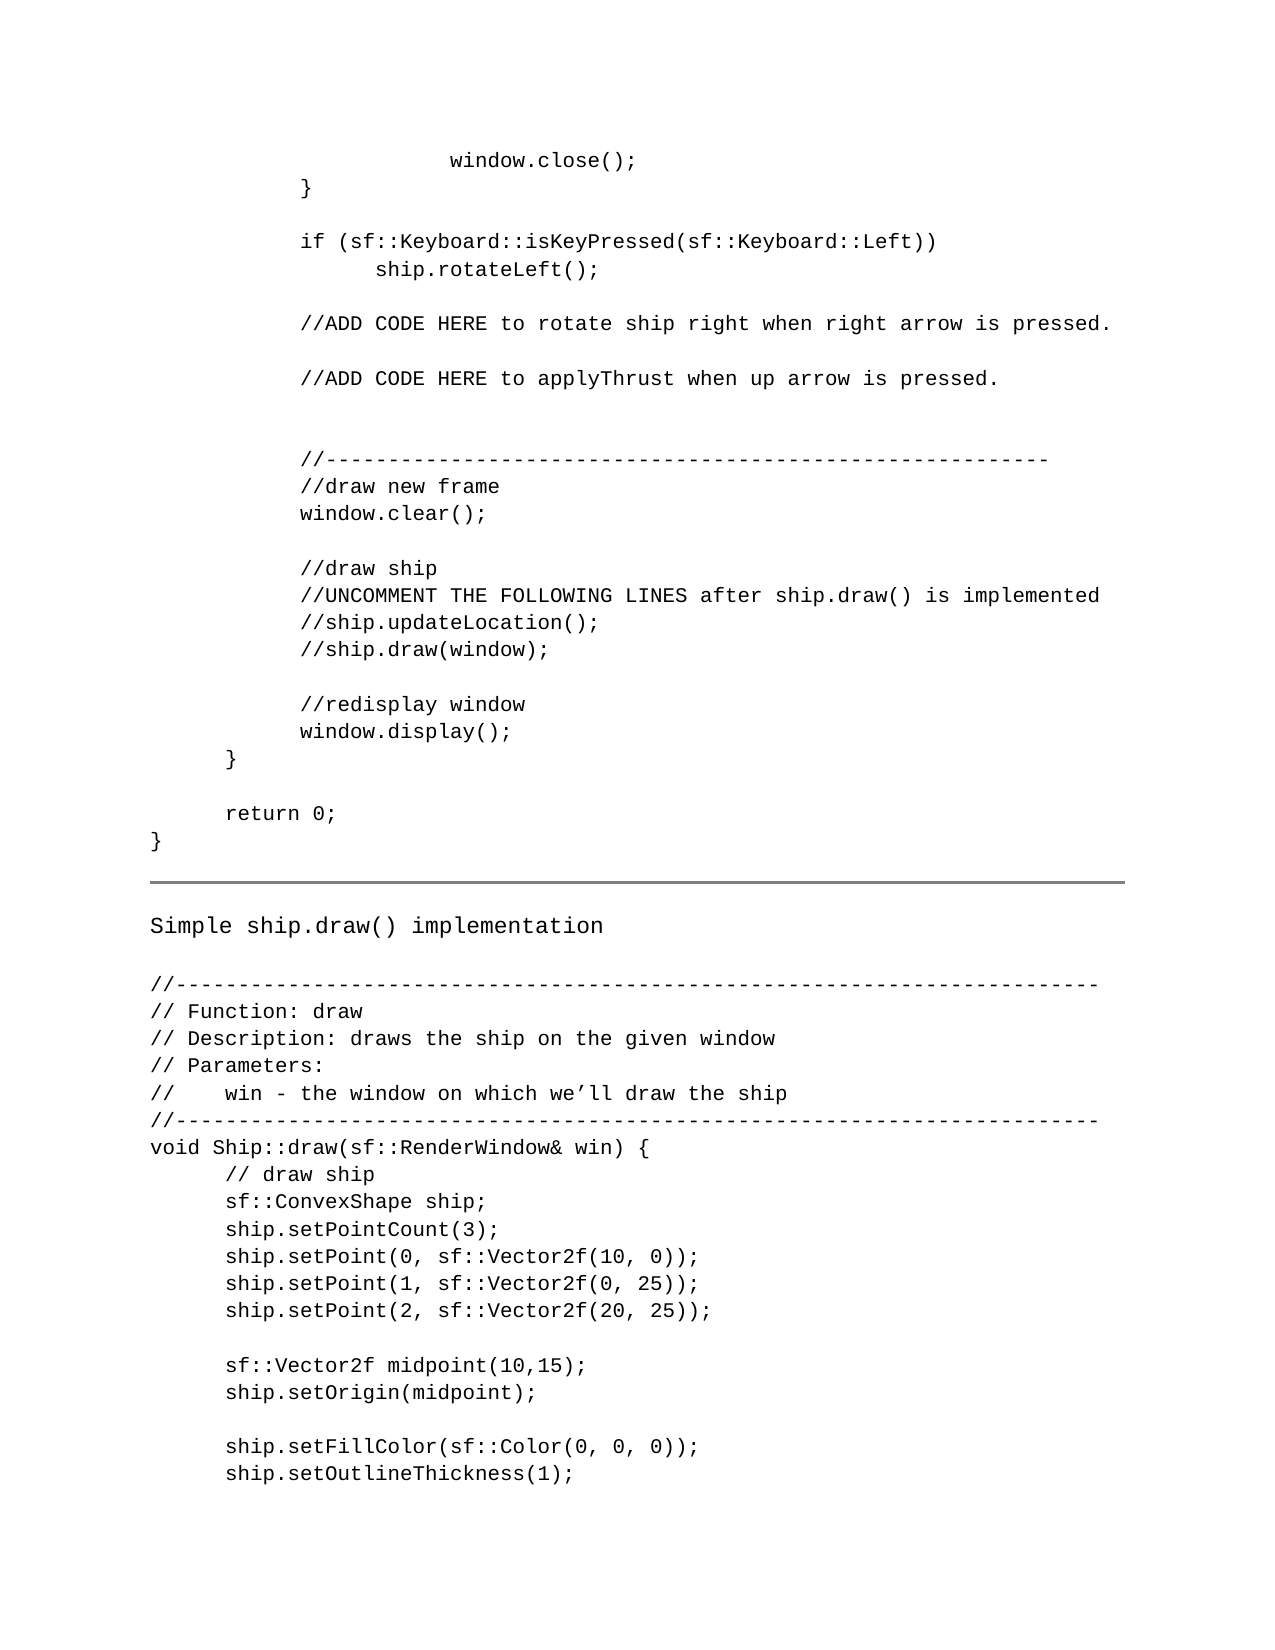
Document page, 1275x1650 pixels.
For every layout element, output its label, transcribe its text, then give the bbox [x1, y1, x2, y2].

text //ship.updateLocation(); [150, 612, 1125, 636]
text //ADD CODE HERE to applyThrust when up arrow is pressed. [150, 367, 1125, 391]
text //redisplay window [150, 694, 1125, 717]
text ship.setPointCount(3); [150, 1219, 1125, 1242]
text } [150, 177, 1125, 201]
text sf::Vector2f midpoint(10,15); [150, 1354, 1125, 1378]
text //ADD CODE HERE to rotate ship right when right arrow is pressed. [150, 313, 1125, 337]
text ship.setFillColor(sf::Color(0, 0, 0)); [150, 1436, 1125, 1460]
text //-------------------------------------------------------------------------- [150, 974, 1125, 998]
text ship.rotateLeft(); [150, 259, 1125, 282]
text window.close(); [150, 150, 1125, 174]
text // Function: draw [150, 1001, 1125, 1025]
text //UNCOMMENT THE FOLLOWING LINES after ship.draw() is implemented [150, 585, 1125, 609]
text // win - the window on which we’ll draw the ship [150, 1083, 1125, 1106]
text ship.setPoint(1, sf::Vector2f(0, 25)); [150, 1273, 1125, 1297]
text //---------------------------------------------------------- [225, 449, 1125, 473]
text ship.setOrigin(midpoint); [150, 1382, 1125, 1405]
text //ship.draw(window); [150, 639, 1125, 663]
text void Ship::draw(sf::RenderWindow& win) { [150, 1137, 1125, 1161]
text } [150, 748, 1125, 772]
text //-------------------------------------------------------------------------- [150, 1110, 1125, 1133]
text Simple ship.draw() implementation [150, 914, 1125, 940]
text window.clear(); [150, 503, 1125, 527]
text //draw new frame [150, 476, 1125, 500]
text } [150, 830, 1125, 853]
text if (sf::Keyboard::isKeyPressed(sf::Keyboard::Left)) [150, 232, 1125, 255]
text // Parameters: [150, 1056, 1125, 1079]
text ship.setPoint(2, sf::Vector2f(20, 25)); [150, 1300, 1125, 1324]
text // draw ship [150, 1164, 1125, 1188]
text ship.setOutlineThickness(1); [150, 1463, 1125, 1487]
text ship.setPoint(0, sf::Vector2f(10, 0)); [150, 1246, 1125, 1269]
text //draw ship [150, 558, 1125, 581]
text return 0; [150, 802, 1125, 826]
text // Description: draws the ship on the given window [150, 1028, 1125, 1052]
text sf::ConvexShape ship; [150, 1191, 1125, 1215]
text window.display(); [150, 721, 1125, 744]
